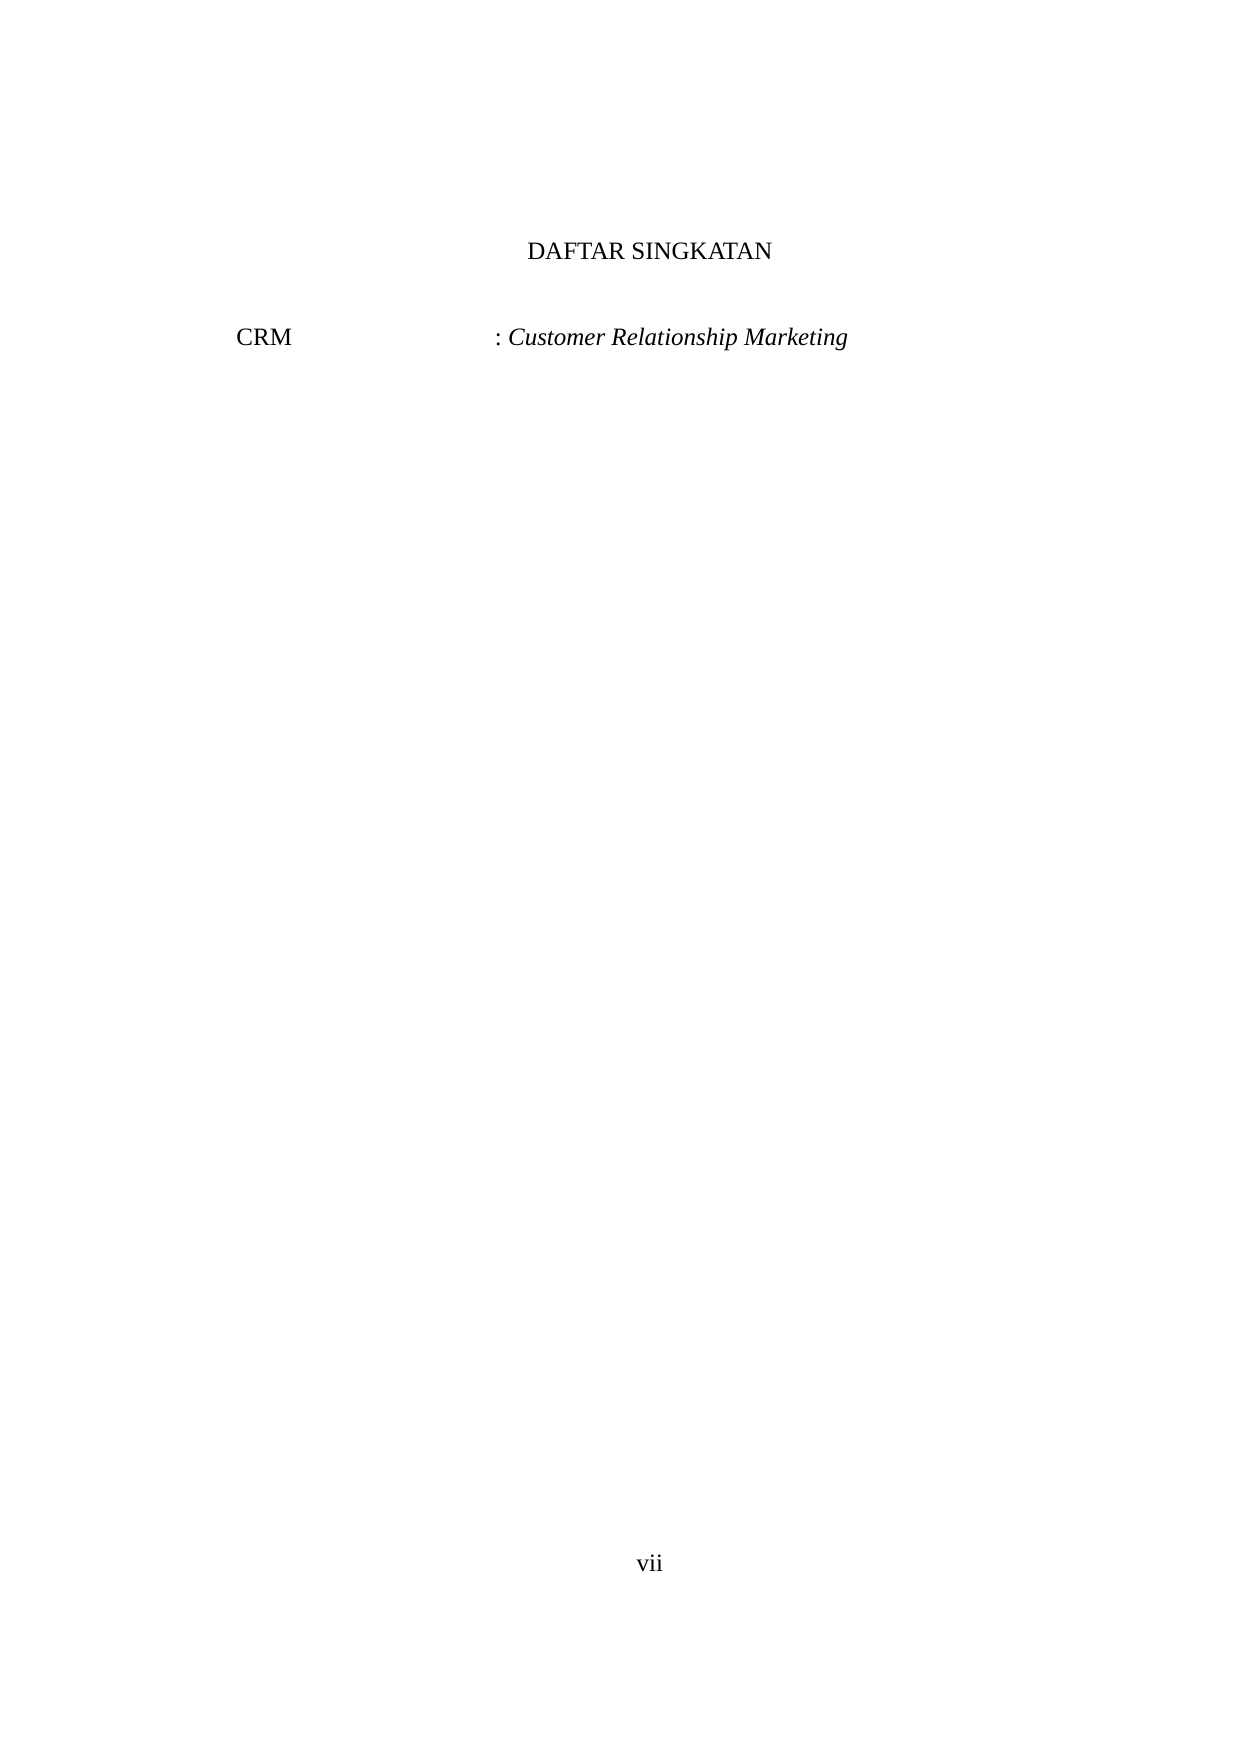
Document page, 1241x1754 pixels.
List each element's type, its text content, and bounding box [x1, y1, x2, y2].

text DAFTAR SINGKATAN [236, 236, 1063, 265]
text CRM : Customer Relationship Marketing [236, 322, 1063, 351]
